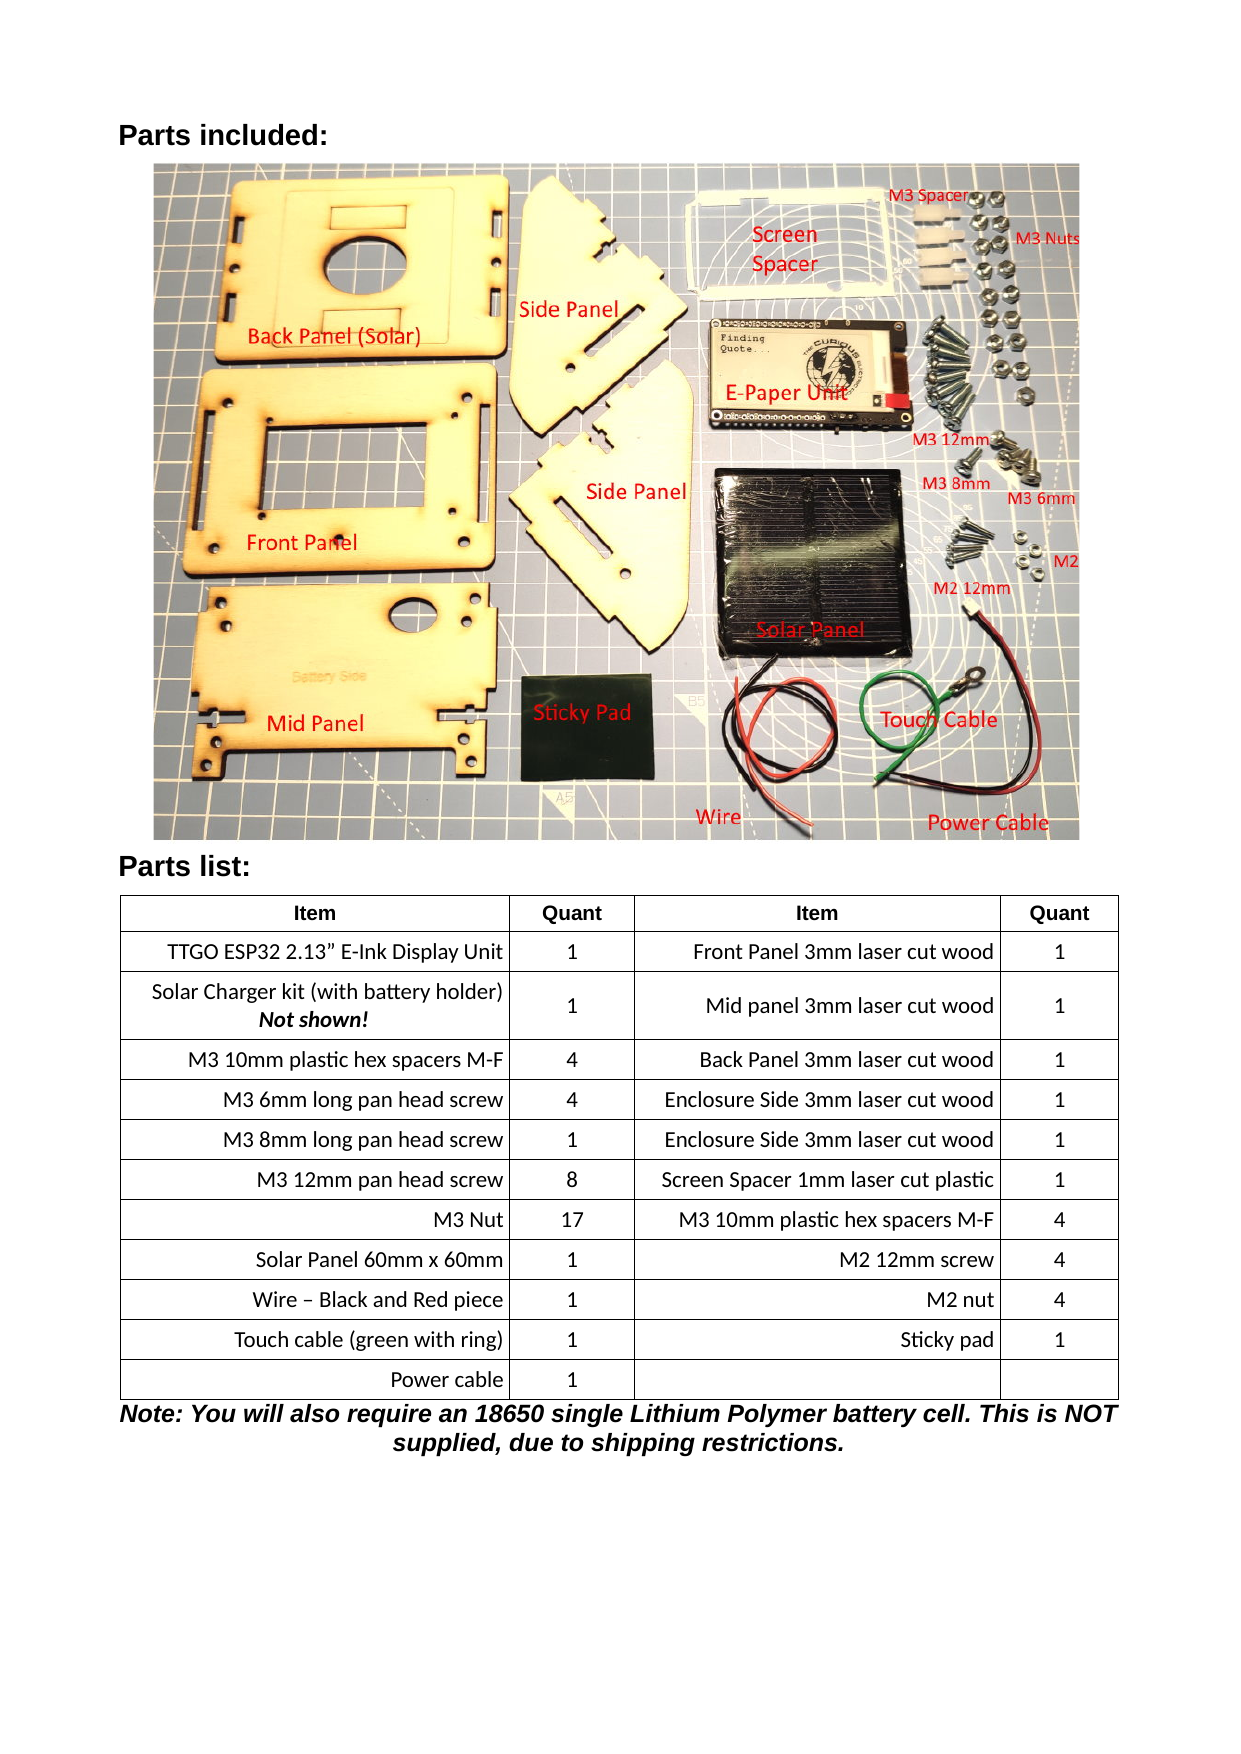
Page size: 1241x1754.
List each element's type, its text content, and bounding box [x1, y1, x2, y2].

table_cell Sticky pad [635, 1320, 1000, 1359]
subtitle Parts included: [118, 118, 1122, 152]
table_cell M3 10mm plastic hex spacers M-F [121, 1040, 509, 1079]
table_cell 4 [510, 1080, 634, 1119]
table_cell Front Panel 3mm laser cut wood [635, 932, 1000, 971]
table_cell M3 10mm plastic hex spacers M-F [635, 1200, 1000, 1239]
table_cell M3 6mm long pan head screw [121, 1080, 509, 1119]
table_cell 1 [510, 1320, 634, 1359]
table_cell M2 nut [635, 1280, 1000, 1319]
table_header Item [121, 896, 509, 931]
table_cell 17 [510, 1200, 634, 1239]
table_cell 8 [510, 1160, 634, 1199]
table_cell 1 [510, 1360, 634, 1399]
table_cell 1 [1001, 1120, 1118, 1159]
table_cell 1 [1001, 1320, 1118, 1359]
table_cell TTGO ESP32 2.13” E-Ink Display Unit [121, 932, 509, 971]
table_cell 1 [510, 972, 634, 1039]
table_cell Touch cable (green with ring) [121, 1320, 509, 1359]
subtitle Parts list: [118, 799, 1122, 882]
table_cell 1 [1001, 1160, 1118, 1199]
table_cell Solar Charger kit (with battery holder) Not shown! [121, 972, 509, 1039]
table_cell 4 [1001, 1240, 1118, 1279]
table_cell [635, 1360, 1000, 1399]
table_cell 1 [510, 1280, 634, 1319]
table_cell Power cable [121, 1360, 509, 1399]
table_cell M3 8mm long pan head screw [121, 1120, 509, 1159]
table_cell 1 [1001, 932, 1118, 971]
table_cell M2 12mm screw [635, 1240, 1000, 1279]
table_cell M3 Nut [121, 1200, 509, 1239]
table_cell [1001, 1360, 1118, 1399]
text Note: You will also require an 18650 single Lithium Polymer battery cell. This is NOT supplied, due to shipping restrictions. [118, 1399, 1122, 1457]
table_header Item [635, 896, 1000, 931]
table_cell 4 [510, 1040, 634, 1079]
table_cell Back Panel 3mm laser cut wood [635, 1040, 1000, 1079]
table_header Quant [510, 896, 634, 931]
table_cell Enclosure Side 3mm laser cut wood [635, 1120, 1000, 1159]
table_cell Screen Spacer 1mm laser cut plastic [635, 1160, 1000, 1199]
table_cell 1 [1001, 972, 1118, 1039]
table_cell 1 [1001, 1040, 1118, 1079]
table_cell 1 [1001, 1080, 1118, 1119]
table_cell 1 [510, 1240, 634, 1279]
table_cell Solar Panel 60mm x 60mm [121, 1240, 509, 1279]
picture [153, 154, 1080, 849]
table_cell 1 [510, 1120, 634, 1159]
table_cell M3 12mm pan head screw [121, 1160, 509, 1199]
table_cell Wire – Black and Red piece [121, 1280, 509, 1319]
table_cell Enclosure Side 3mm laser cut wood [635, 1080, 1000, 1119]
table_cell 4 [1001, 1200, 1118, 1239]
table_cell 1 [510, 932, 634, 971]
table_cell Mid panel 3mm laser cut wood [635, 972, 1000, 1039]
table_cell 4 [1001, 1280, 1118, 1319]
table_header Quant [1001, 896, 1118, 931]
